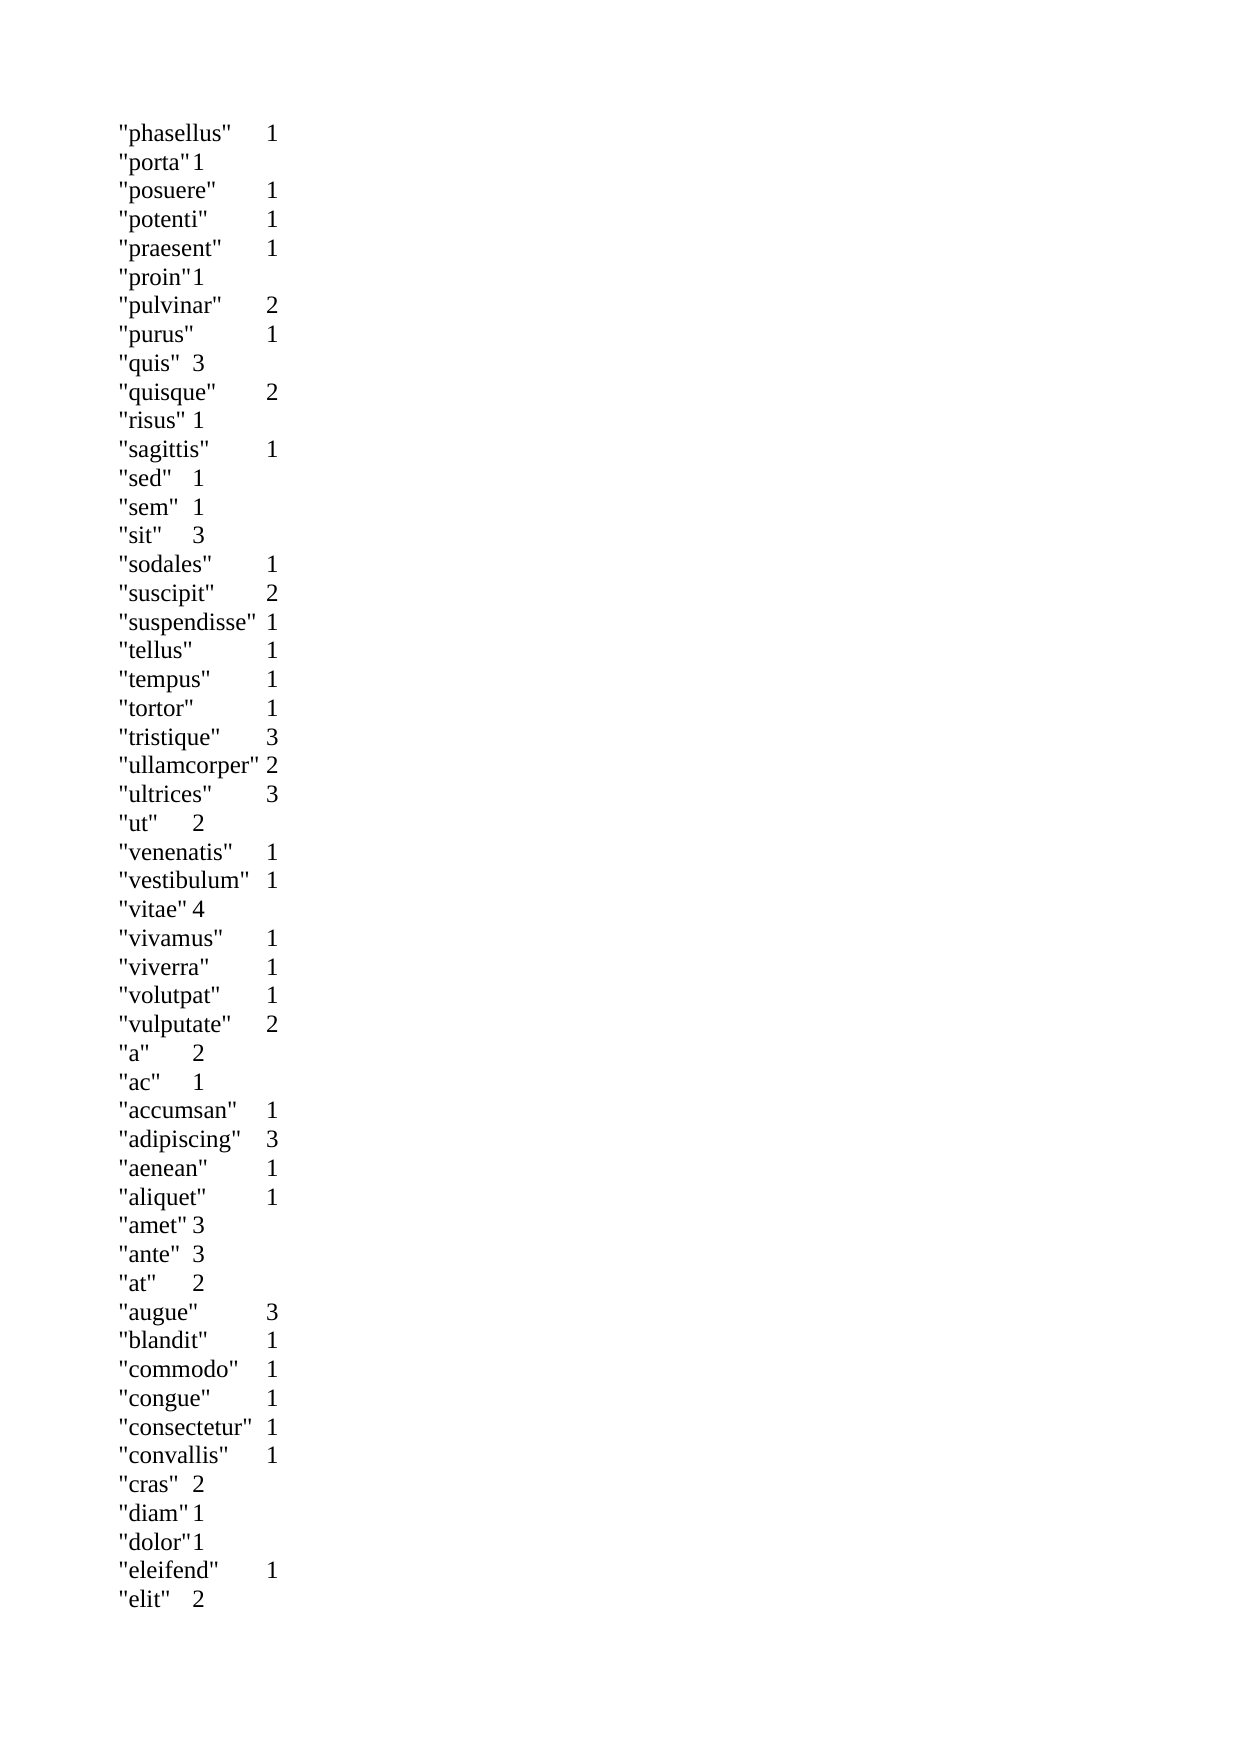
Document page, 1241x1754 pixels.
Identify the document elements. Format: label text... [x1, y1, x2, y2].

text "sodales" 1 [118, 549, 1122, 578]
text "porta" 1 [118, 147, 1122, 176]
text "quis" 3 [118, 348, 1122, 377]
text "quisque" 2 [118, 377, 1122, 406]
text "blandit" 1 [118, 1326, 1122, 1354]
text "vitae" 4 [118, 894, 1122, 923]
text "potenti" 1 [118, 204, 1122, 233]
text "viverra" 1 [118, 952, 1122, 981]
text "pulvinar" 2 [118, 291, 1122, 319]
text "vivamus" 1 [118, 923, 1122, 952]
text "augue" 3 [118, 1297, 1122, 1326]
text "tempus" 1 [118, 664, 1122, 693]
text "ultrices" 3 [118, 779, 1122, 808]
text "eleifend" 1 [118, 1556, 1122, 1584]
text "sagittis" 1 [118, 434, 1122, 463]
text "purus" 1 [118, 319, 1122, 348]
text "ante" 3 [118, 1239, 1122, 1268]
text "ullamcorper" 2 [118, 751, 1122, 779]
text "accumsan" 1 [118, 1096, 1122, 1124]
text "sit" 3 [118, 521, 1122, 549]
text "convallis" 1 [118, 1441, 1122, 1469]
text "posuere" 1 [118, 176, 1122, 204]
text "vestibulum" 1 [118, 866, 1122, 894]
text "a" 2 [118, 1038, 1122, 1067]
text "suspendisse" 1 [118, 607, 1122, 636]
text "amet" 3 [118, 1211, 1122, 1239]
text "risus" 1 [118, 406, 1122, 434]
text "proin" 1 [118, 262, 1122, 291]
text "congue" 1 [118, 1383, 1122, 1412]
text "volutpat" 1 [118, 981, 1122, 1009]
text "praesent" 1 [118, 233, 1122, 262]
text "suscipit" 2 [118, 578, 1122, 607]
text "sed" 1 [118, 463, 1122, 492]
text "tristique" 3 [118, 722, 1122, 751]
text "commodo" 1 [118, 1354, 1122, 1383]
text "phasellus" 1 [118, 118, 1122, 147]
text "ut" 2 [118, 808, 1122, 837]
text "elit" 2 [118, 1584, 1122, 1613]
text "dolor" 1 [118, 1527, 1122, 1556]
text "at" 2 [118, 1268, 1122, 1297]
text "tellus" 1 [118, 636, 1122, 664]
text "diam" 1 [118, 1498, 1122, 1527]
text "adipiscing" 3 [118, 1124, 1122, 1153]
text "venenatis" 1 [118, 837, 1122, 866]
text "aliquet" 1 [118, 1182, 1122, 1211]
text "sem" 1 [118, 492, 1122, 521]
text "ac" 1 [118, 1067, 1122, 1096]
text "vulputate" 2 [118, 1009, 1122, 1038]
text "aenean" 1 [118, 1153, 1122, 1182]
text "consectetur" 1 [118, 1412, 1122, 1441]
text "tortor" 1 [118, 693, 1122, 722]
text "cras" 2 [118, 1469, 1122, 1498]
